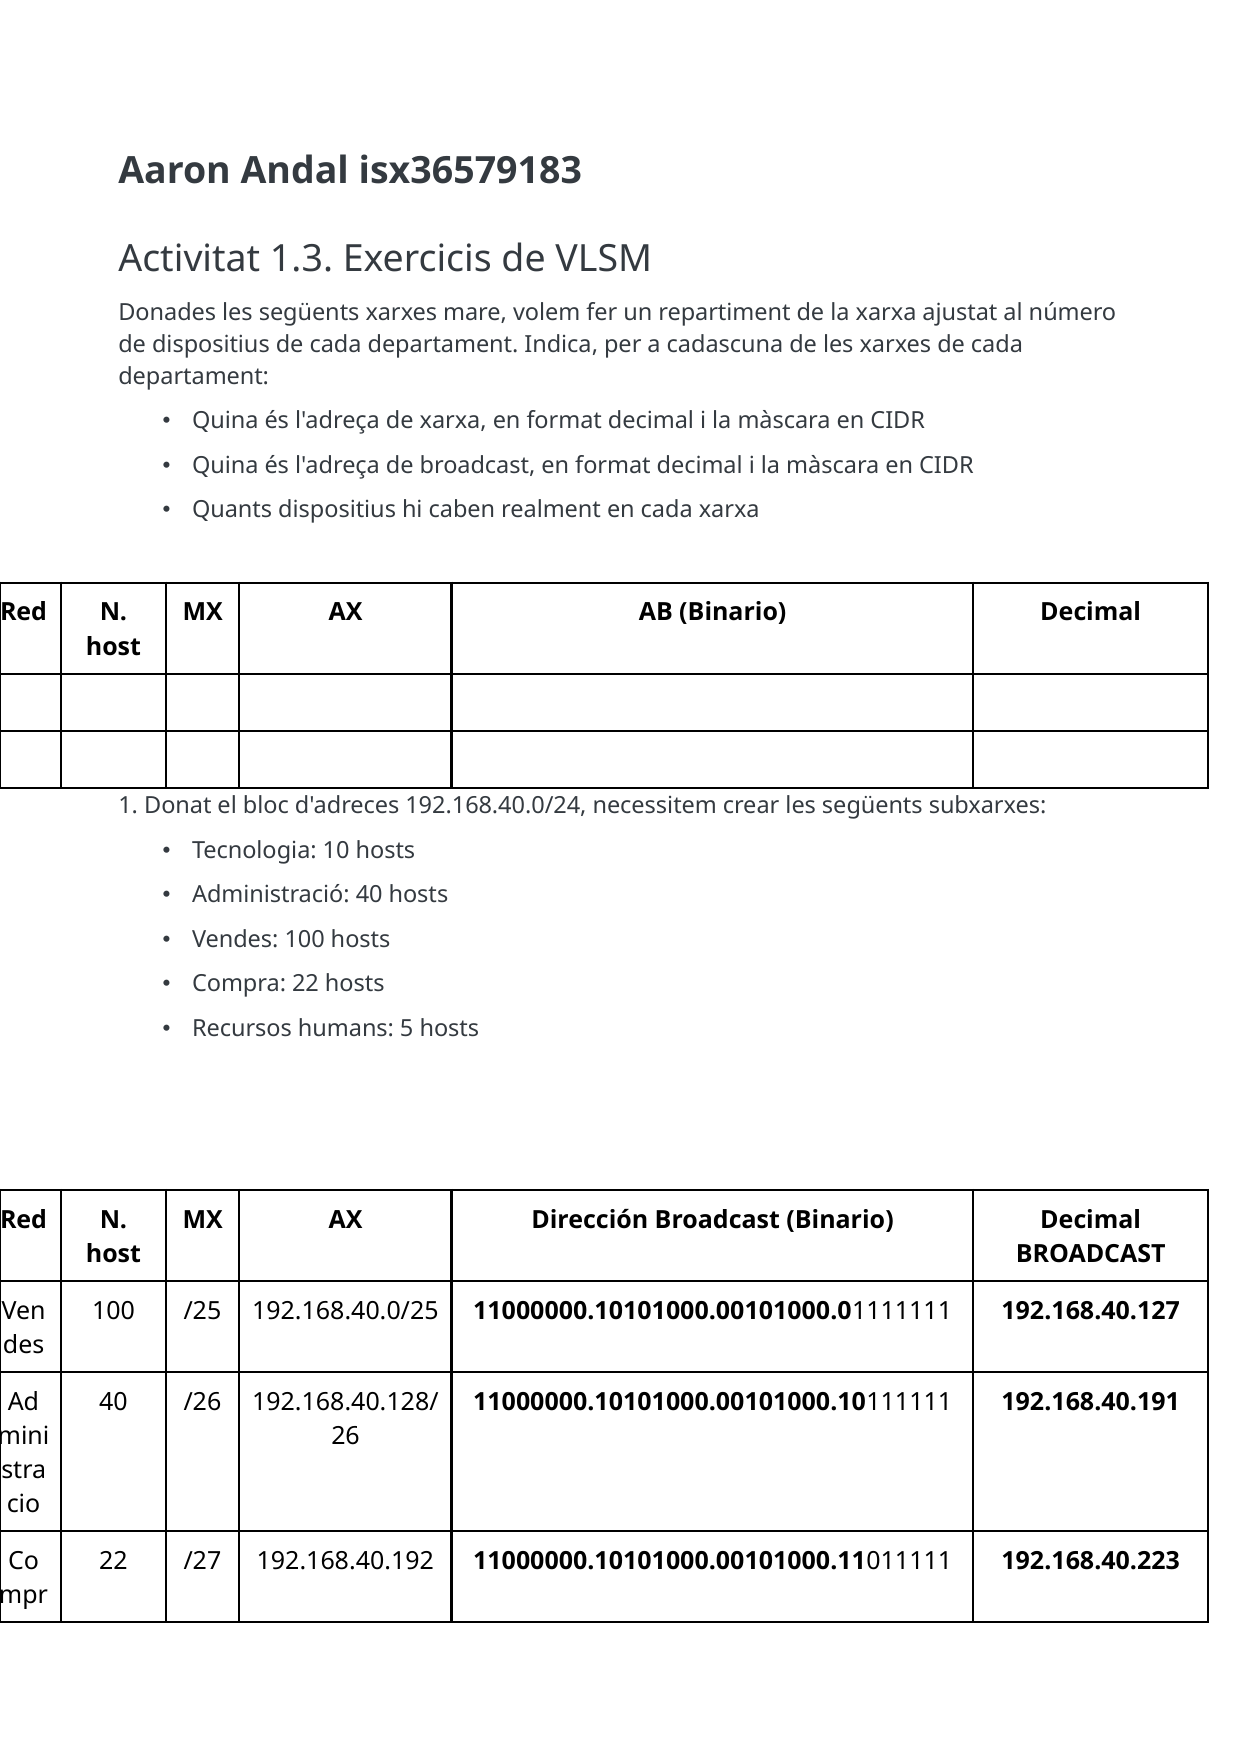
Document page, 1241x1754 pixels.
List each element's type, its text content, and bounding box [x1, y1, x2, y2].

table_cell Vendes [1, 1282, 60, 1371]
list Recursos humans: 5 hosts [162, 1011, 1122, 1043]
table_cell [167, 675, 238, 729]
text Donades les següents xarxes mare, volem fer un repartiment de la xarxa ajustat al número de dispositius de cada departament. Indica, per a cadascuna de les xarxes de cada departament: [118, 295, 1122, 391]
table_cell Administracio [1, 1373, 60, 1530]
table_cell [240, 732, 450, 787]
table_cell [453, 675, 972, 729]
table_cell [167, 732, 238, 787]
table_cell [240, 675, 450, 729]
table_header Decimal BROADCAST [974, 1191, 1207, 1280]
table_cell [62, 675, 165, 729]
list Quina és l'adreça de xarxa, en format decimal i la màscara en CIDR [162, 404, 1122, 436]
table_cell 192.168.40.128/26 [240, 1373, 450, 1530]
list Quina és l'adreça de broadcast, en format decimal i la màscara en CIDR [162, 448, 1122, 480]
table_header Decimal [974, 584, 1207, 673]
table_header AB (Binario) [453, 584, 972, 673]
table_header Red [1, 584, 60, 673]
subtitle Activitat 1.3. Exercicis de VLSM [118, 232, 1122, 283]
table_cell 22 [62, 1532, 165, 1621]
table_header N. host [62, 584, 165, 673]
table_cell 192.168.40.127 [974, 1282, 1207, 1371]
table_cell 192.168.40.0/25 [240, 1282, 450, 1371]
text 1. Donat el bloc d'adreces 192.168.40.0/24, necessitem crear les següents subxarxes: [118, 789, 1122, 821]
table_cell [62, 732, 165, 787]
table_header AX [240, 1191, 450, 1280]
table_header N. host [62, 1191, 165, 1280]
table_header Dirección Broadcast (Binario) [453, 1191, 972, 1280]
table_cell [974, 732, 1207, 787]
list Tecnologia: 10 hosts [162, 833, 1122, 865]
table_cell /26 [167, 1373, 238, 1530]
table_cell 40 [62, 1373, 165, 1530]
table_cell /25 [167, 1282, 238, 1371]
table_cell [974, 675, 1207, 729]
table_header MX [167, 1191, 238, 1280]
list Quants dispositius hi caben realment en cada xarxa [162, 493, 1122, 524]
table_cell 11000000.10101000.00101000.10111111 [453, 1373, 972, 1530]
table_cell [453, 732, 972, 787]
table_header MX [167, 584, 238, 673]
table_cell 11000000.10101000.00101000.11011111 [453, 1532, 972, 1621]
table_cell 11000000.10101000.00101000.01111111 [453, 1282, 972, 1371]
table_cell 192.168.40.191 [974, 1373, 1207, 1530]
list Vendes: 100 hosts [162, 922, 1122, 954]
table_header Red [1, 1191, 60, 1280]
table_cell 192.168.40.223 [974, 1532, 1207, 1621]
table_cell 192.168.40.192 [240, 1532, 450, 1621]
table_header AX [240, 584, 450, 673]
table_cell Compr [1, 1532, 60, 1621]
table_cell 100 [62, 1282, 165, 1371]
list Administració: 40 hosts [162, 878, 1122, 909]
table_cell [1, 675, 60, 729]
table_cell /27 [167, 1532, 238, 1621]
table_cell [1, 732, 60, 787]
list Compra: 22 hosts [162, 967, 1122, 998]
subtitle Aaron Andal isx36579183 [118, 143, 1122, 194]
